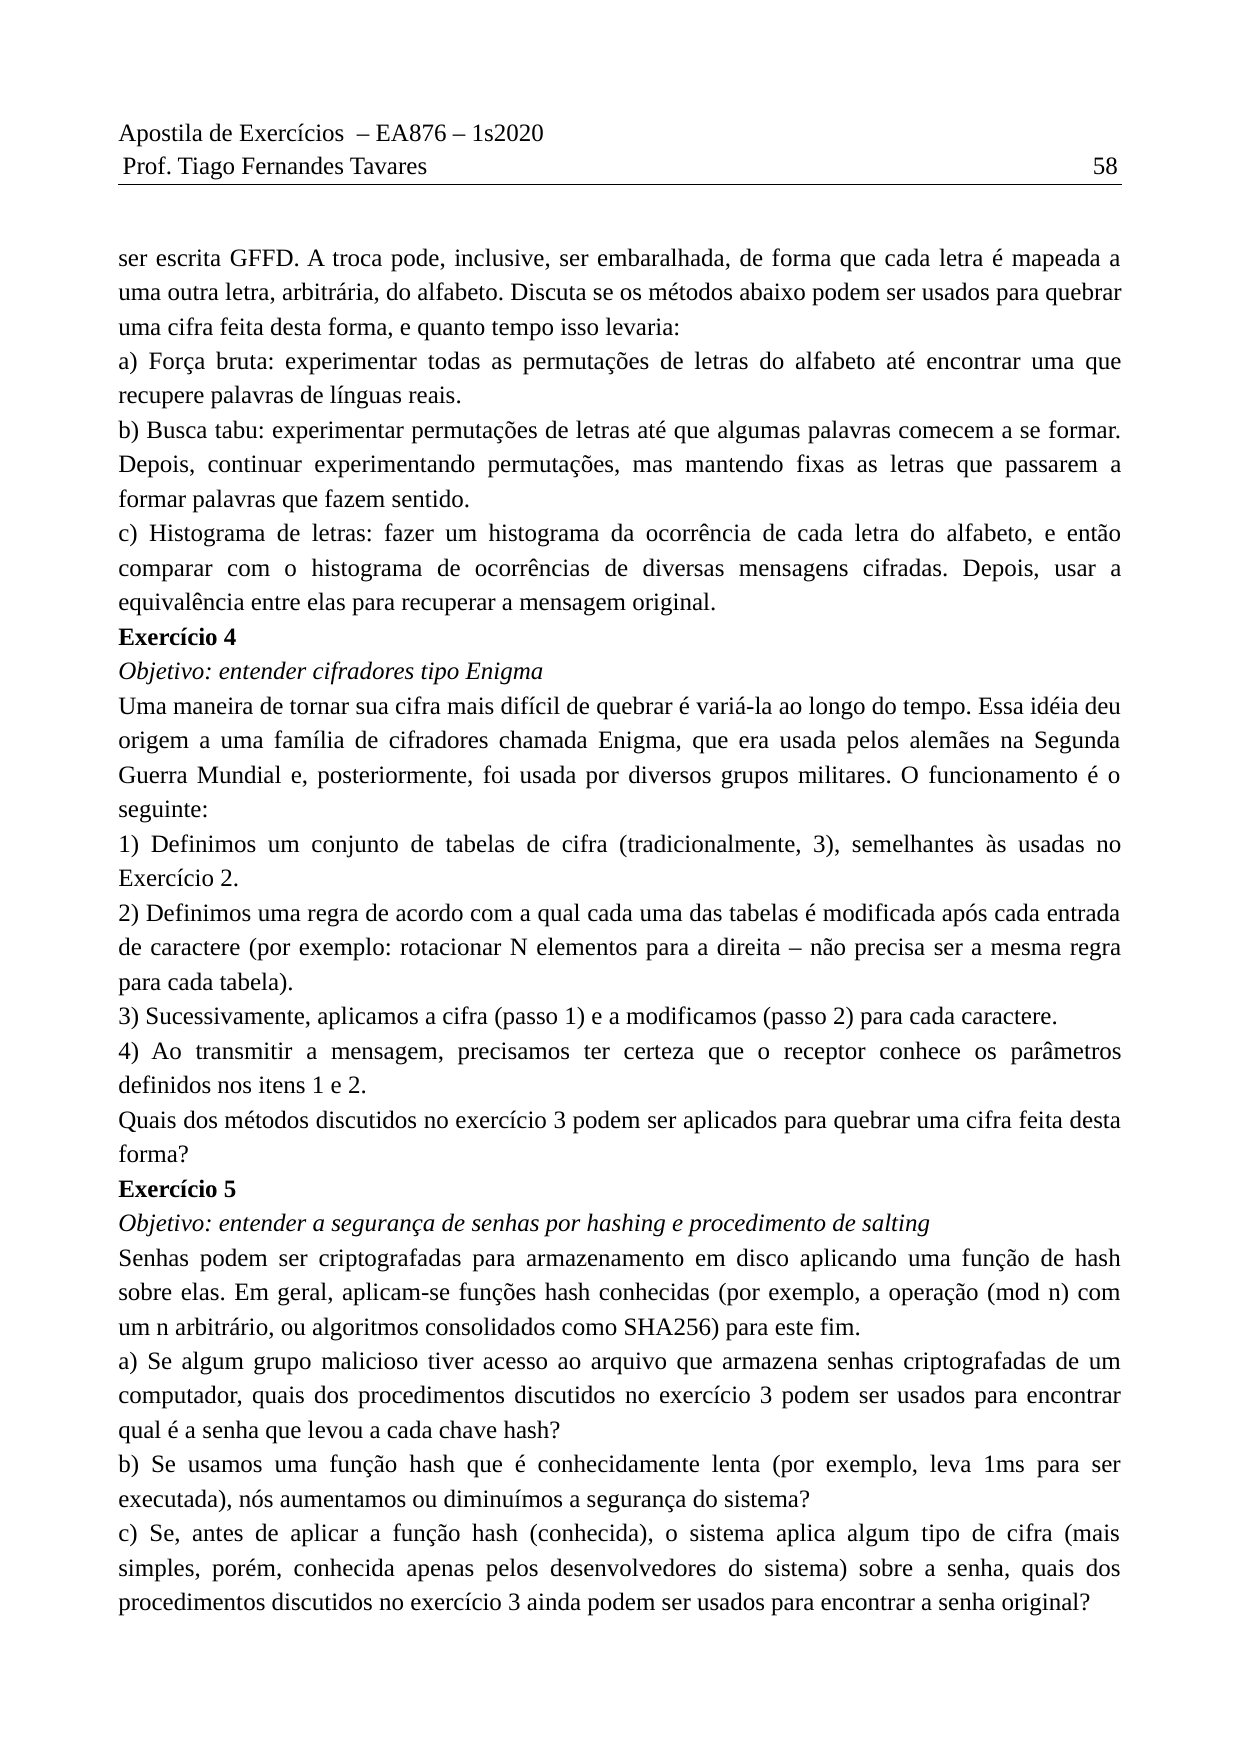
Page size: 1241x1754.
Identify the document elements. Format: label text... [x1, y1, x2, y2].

text 3) Sucessivamente, aplicamos a cifra (passo 1) e a modificamos (passo 2) para cada caractere. [118, 1001, 1122, 1030]
text c) Histograma de letras: fazer um histograma da ocorrência de cada letra do alfabeto, e então comparar com o histograma de ocorrências de diversas mensagens cifradas. Depois, usar a equivalência entre elas para recuperar a mensagem original. [118, 518, 1122, 616]
text Senhas podem ser criptografadas para armazenamento em disco aplicando uma função de hash sobre elas. Em geral, aplicam-se funções hash conhecidas (por exemplo, a operação (mod n) com um n arbitrário, ou algoritmos consolidados como SHA256) para este fim. [118, 1243, 1122, 1340]
text Exercício 5 [118, 1174, 1122, 1202]
text a) Se algum grupo malicioso tiver acesso ao arquivo que armazena senhas criptografadas de um computador, quais dos procedimentos discutidos no exercício 3 podem ser usados para encontrar qual é a senha que levou a cada chave hash? [118, 1346, 1122, 1444]
text c) Se, antes de aplicar a função hash (conhecida), o sistema aplica algum tipo de cifra (mais simples, porém, conhecida apenas pelos desenvolvedores do sistema) sobre a senha, quais dos procedimentos discutidos no exercício 3 ainda podem ser usados para encontrar a senha original? [118, 1518, 1122, 1616]
text Objetivo: entender a segurança de senhas por hashing e procedimento de salting [118, 1208, 1122, 1237]
text b) Busca tabu: experimentar permutações de letras até que algumas palavras comecem a se formar. Depois, continuar experimentando permutações, mas mantendo fixas as letras que passarem a formar palavras que fazem sentido. [118, 415, 1122, 513]
text a) Força bruta: experimentar todas as permutações de letras do alfabeto até encontrar uma que recupere palavras de línguas reais. [118, 346, 1122, 409]
text 2) Definimos uma regra de acordo com a qual cada uma das tabelas é modificada após cada entrada de caractere (por exemplo: rotacionar N elementos para a direita – não precisa ser a mesma regra para cada tabela). [118, 898, 1122, 996]
text 4) Ao transmitir a mensagem, precisamos ter certeza que o receptor conhece os parâmetros definidos nos itens 1 e 2. [118, 1036, 1122, 1099]
text b) Se usamos uma função hash que é conhecidamente lenta (por exemplo, leva 1ms para ser executada), nós aumentamos ou diminuímos a segurança do sistema? [118, 1449, 1122, 1513]
text 1) Definimos um conjunto de tabelas de cifra (tradicionalmente, 3), semelhantes às usadas no Exercício 2. [118, 829, 1122, 892]
text Exercício 4 [118, 622, 1122, 651]
text Uma maneira de tornar sua cifra mais difícil de quebrar é variá-la ao longo do tempo. Essa idéia deu origem a uma família de cifradores chamada Enigma, que era usada pelos alemães na Segunda Guerra Mundial e, posteriormente, foi usada por diversos grupos militares. O funcionamento é o seguinte: [118, 691, 1122, 823]
text Quais dos métodos discutidos no exercício 3 podem ser aplicados para quebrar uma cifra feita desta forma? [118, 1105, 1122, 1168]
text Objetivo: entender cifradores tipo Enigma [118, 656, 1122, 685]
text ser escrita GFFD. A troca pode, inclusive, ser embaralhada, de forma que cada letra é mapeada a uma outra letra, arbitrária, do alfabeto. Discuta se os métodos abaixo podem ser usados para quebrar uma cifra feita desta forma, e quanto tempo isso levaria: [118, 243, 1122, 340]
